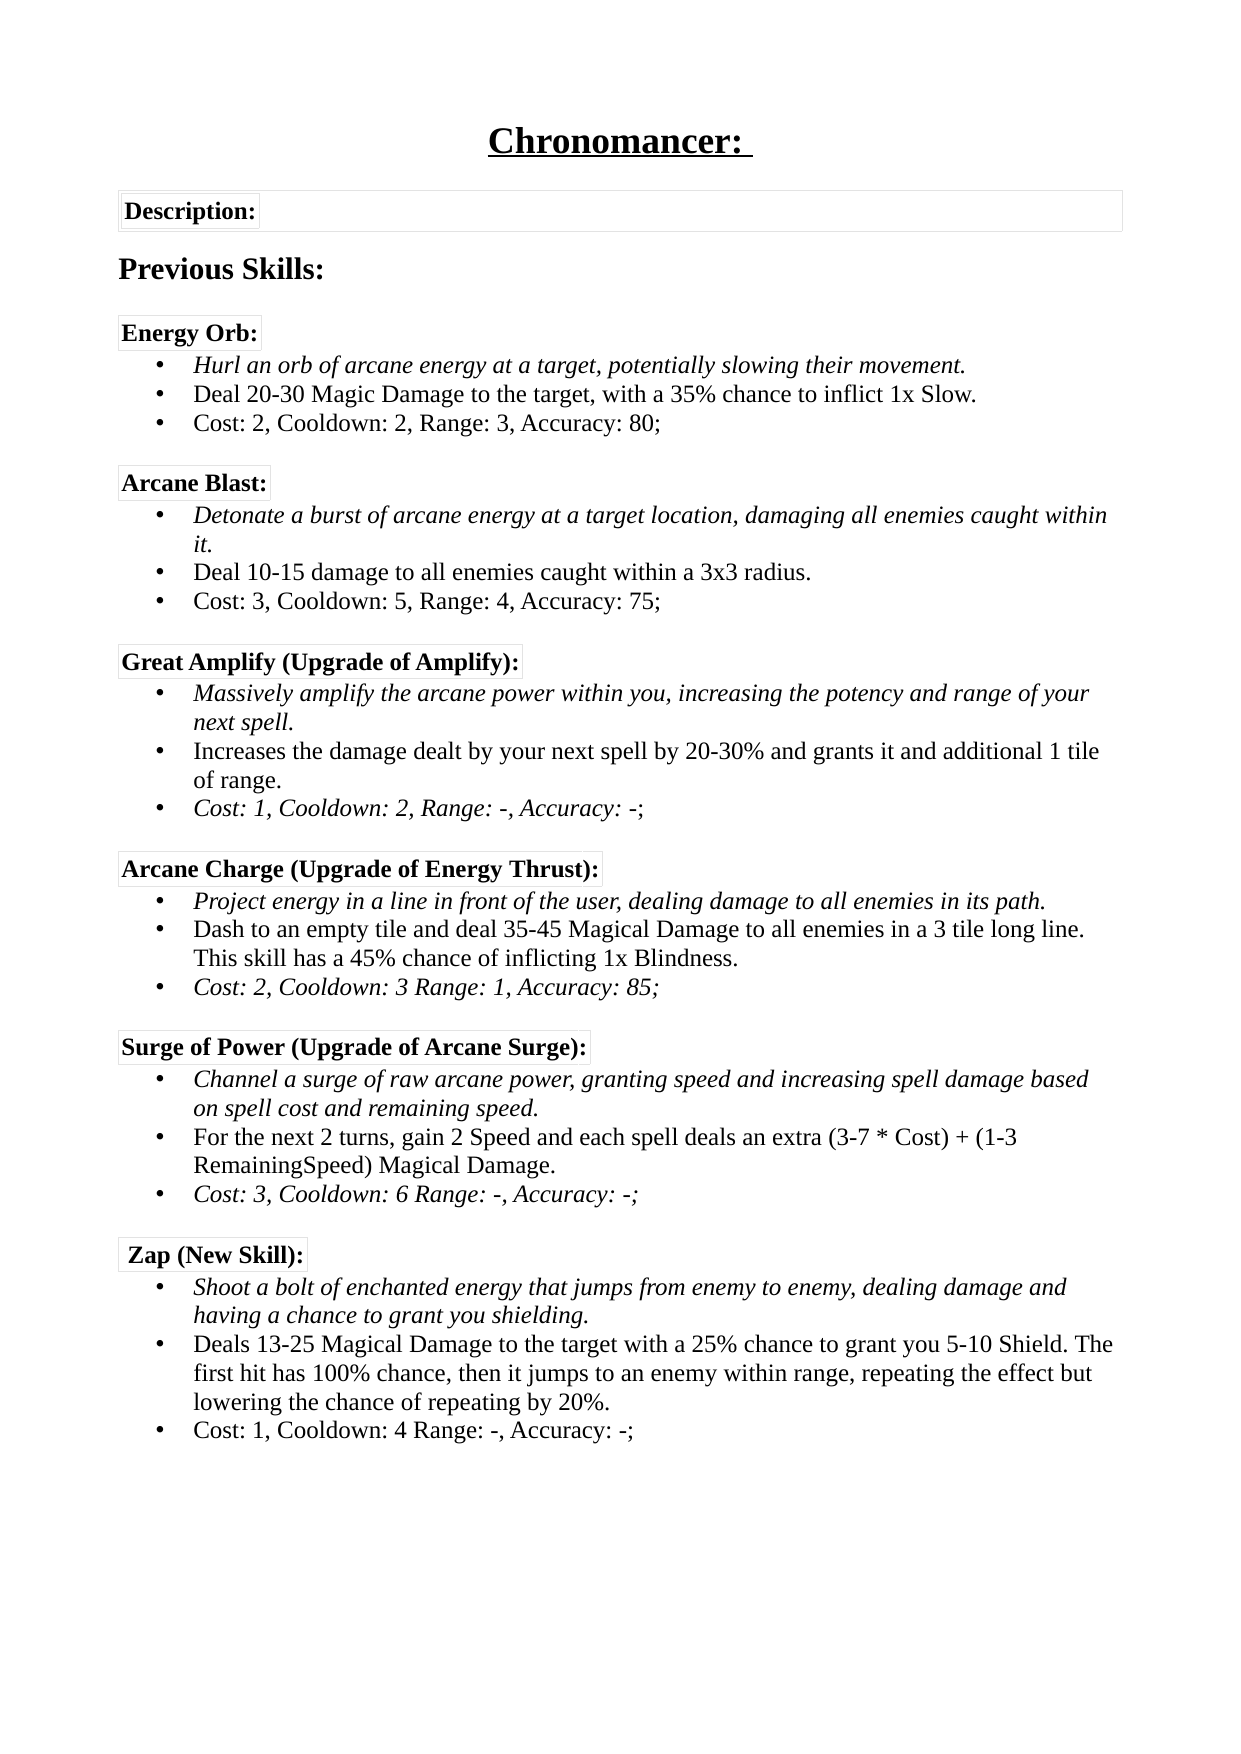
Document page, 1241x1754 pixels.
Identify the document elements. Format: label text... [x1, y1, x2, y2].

list Project energy in a line in front of the user, dealing damage to all enemies in its path. [156, 886, 1122, 914]
text [308, 1237, 1122, 1272]
text [603, 851, 1122, 886]
list Channel a surge of raw arcane power, granting speed and increasing spell damage based on spell cost and remaining speed. [156, 1064, 1122, 1122]
text Arcane Blast: [119, 466, 270, 500]
text [591, 1029, 1122, 1064]
list Hurl an orb of arcane energy at a target, potentially slowing their movement. [156, 350, 1122, 379]
list Cost: 1, Cooldown: 4 Range: -, Accuracy: -; [156, 1415, 1122, 1444]
text Great Amplify (Upgrade of Amplify): [119, 645, 522, 678]
text [262, 315, 1122, 350]
list Cost: 2, Cooldown: 2, Range: 3, Accuracy: 80; [156, 408, 1122, 436]
list Deals 13-25 Magical Damage to the target with a 25% chance to grant you 5-10 Shield. The first hit has 100% chance, then it jumps to an enemy within range, repeating the effect but lowering the chance of repeating by 20%. [156, 1329, 1122, 1415]
text Chronomancer: [118, 118, 1122, 161]
text Arcane Charge (Upgrade of Energy Thrust): [119, 852, 602, 886]
list Deal 20-30 Magic Damage to the target, with a 35% chance to inflict 1x Slow. [156, 379, 1122, 408]
text [271, 465, 1122, 500]
list Massively amplify the arcane power within you, increasing the potency and range of your next spell. [156, 678, 1122, 736]
list Deal 10-15 damage to all enemies caught within a 3x3 radius. [156, 557, 1122, 586]
text Surge of Power (Upgrade of Arcane Surge): [119, 1031, 590, 1064]
text Previous Skills: [118, 251, 1122, 287]
text Description: [119, 191, 1122, 231]
list Shoot a bolt of enchanted energy that jumps from enemy to enemy, dealing damage and having a chance to grant you shielding. [156, 1272, 1122, 1329]
text Energy Orb: [119, 316, 261, 350]
list For the next 2 turns, gain 2 Speed and each spell deals an extra (3-7 * Cost) + (1-3 RemainingSpeed) Magical Damage. [156, 1122, 1122, 1179]
list Increases the damage dealt by your next spell by 20-30% and grants it and additional 1 tile of range. [156, 736, 1122, 793]
list Cost: 1, Cooldown: 2, Range: -, Accuracy: -; [156, 793, 1122, 822]
text [523, 644, 1122, 678]
list Dash to an empty tile and deal 35-45 Magical Damage to all enemies in a 3 tile long line. This skill has a 45% chance of inflicting 1x Blindness. [156, 914, 1122, 972]
list Detonate a burst of arcane energy at a target location, damaging all enemies caught within it. [156, 500, 1122, 557]
list Cost: 2, Cooldown: 3 Range: 1, Accuracy: 85; [156, 972, 1122, 1001]
list Cost: 3, Cooldown: 6 Range: -, Accuracy: -; [156, 1179, 1122, 1208]
list Cost: 3, Cooldown: 5, Range: 4, Accuracy: 75; [156, 586, 1122, 615]
text Zap (New Skill): [119, 1238, 307, 1271]
